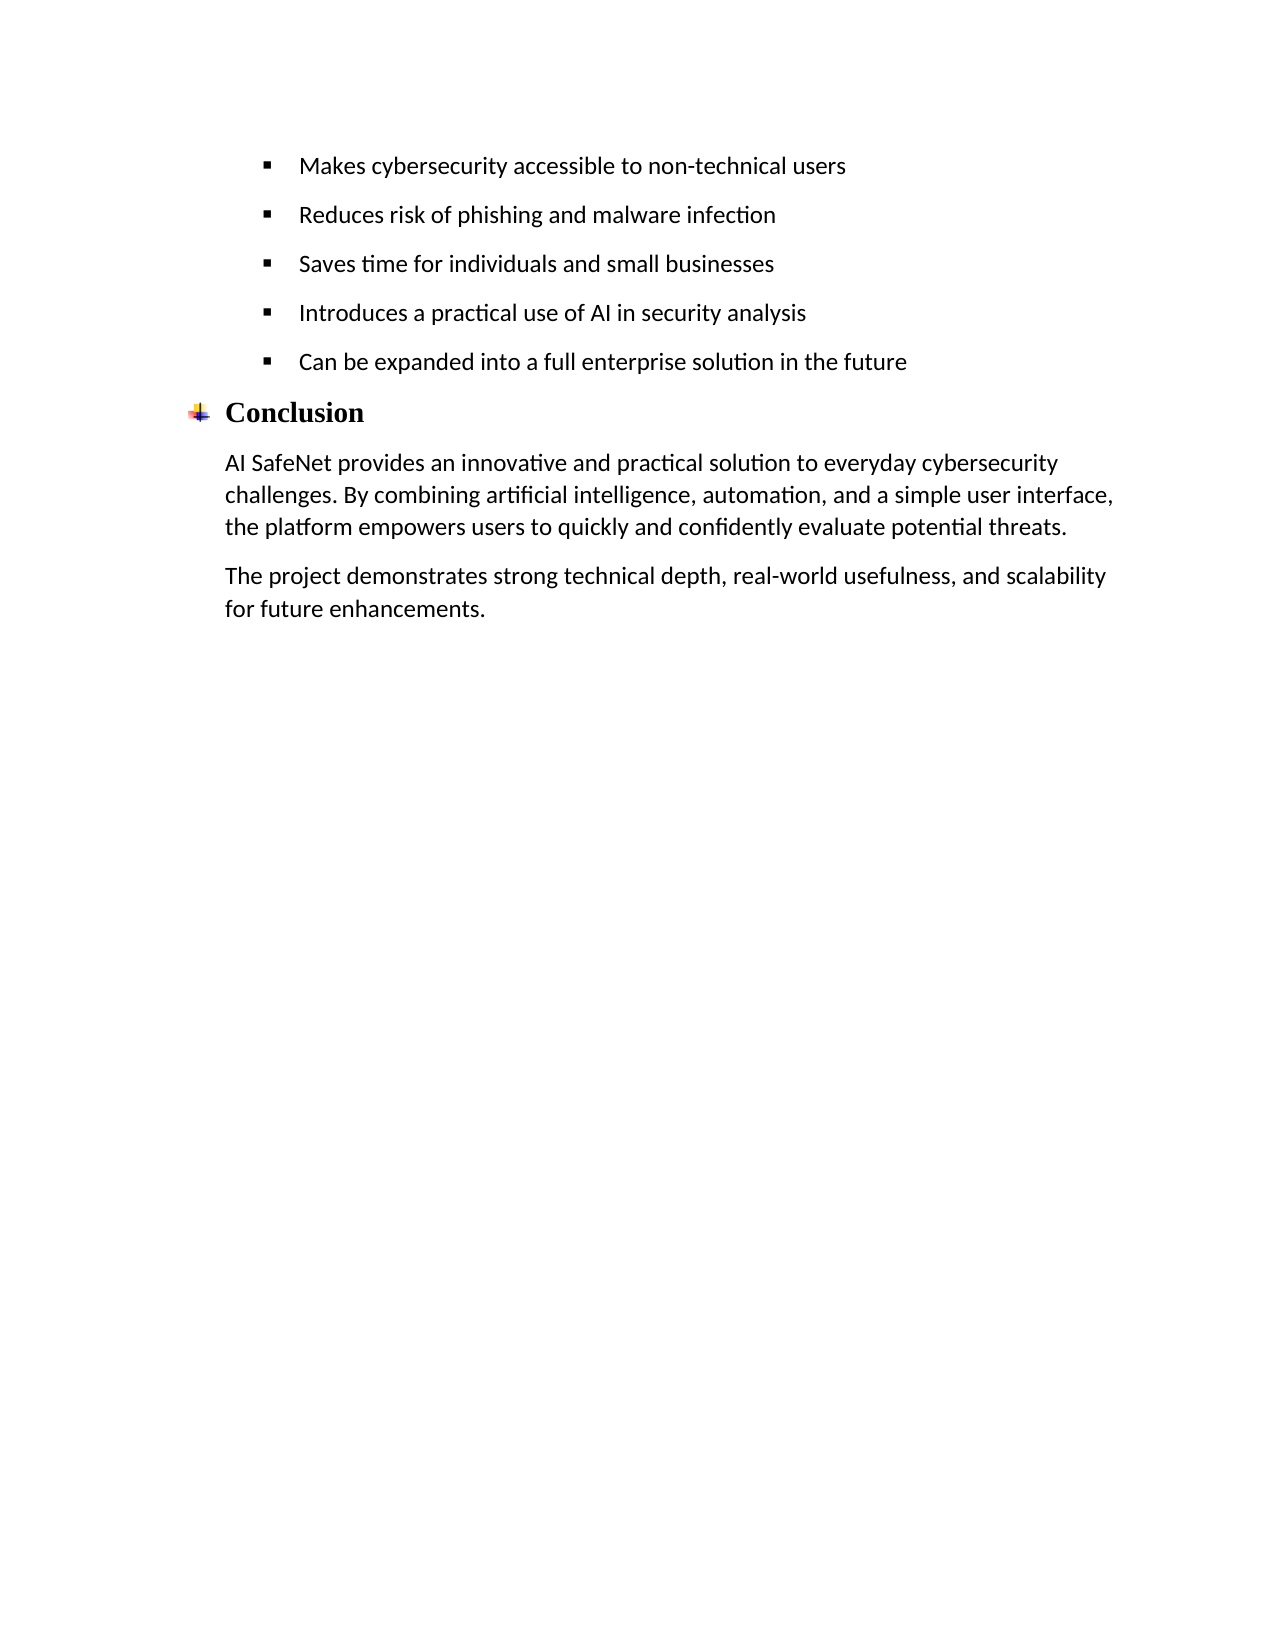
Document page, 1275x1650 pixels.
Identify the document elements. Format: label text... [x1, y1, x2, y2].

list AI SafeNet provides an innovative and practical solution to everyday cybersecurity challenges. By combining artificial intelligence, automation, and a simple user interface, the platform empowers users to quickly and confidently evaluate potential threats. [225, 447, 1125, 542]
list Introduces a practical use of AI in security analysis [261, 297, 1125, 327]
list Saves time for individuals and small businesses [261, 248, 1125, 278]
list Makes cybersecurity accessible to non-technical users [261, 150, 1125, 181]
list The project demonstrates strong technical depth, real-world usefulness, and scalability for future enhancements. [225, 561, 1125, 623]
list Reduces risk of phishing and malware infection [261, 199, 1125, 229]
list Can be expanded into a full enterprise solution in the future [261, 346, 1125, 376]
list Conclusion [187, 395, 1125, 428]
